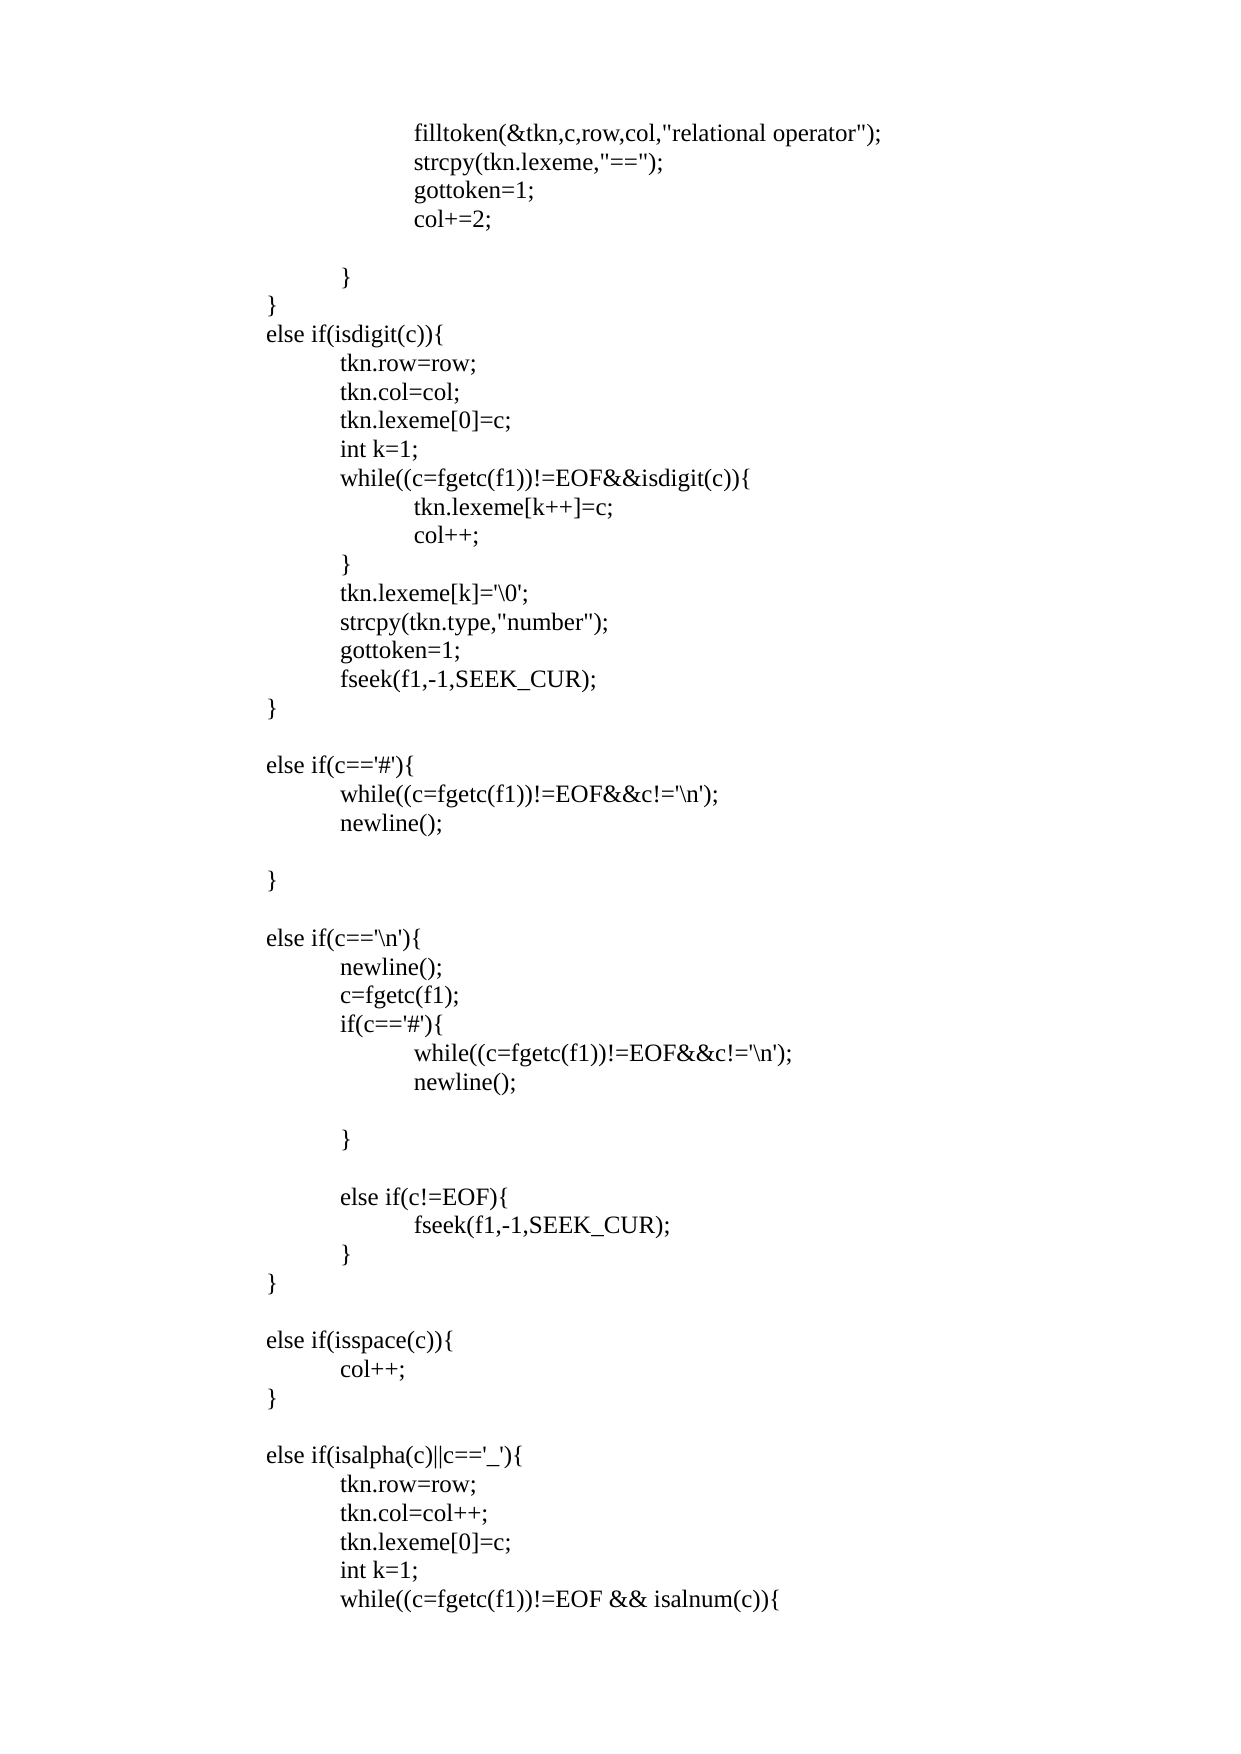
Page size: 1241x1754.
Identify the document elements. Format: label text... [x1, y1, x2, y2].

text col+=2; [118, 204, 1122, 233]
text tkn.lexeme[k]='\0'; [118, 578, 1122, 607]
text } [118, 1383, 1122, 1412]
text col++; [118, 521, 1122, 549]
text tkn.col=col++; [118, 1498, 1122, 1527]
text strcpy(tkn.lexeme,"=="); [118, 147, 1122, 176]
text } [118, 549, 1122, 578]
text while((c=fgetc(f1))!=EOF&&c!='\n'); [118, 1038, 1122, 1067]
text } [118, 866, 1122, 894]
text newline(); [118, 1067, 1122, 1096]
text int k=1; [118, 434, 1122, 463]
text fseek(f1,-1,SEEK_CUR); [118, 1211, 1122, 1239]
text } [118, 1124, 1122, 1153]
text } [118, 1239, 1122, 1268]
text tkn.lexeme[0]=c; [118, 1527, 1122, 1556]
text newline(); [118, 952, 1122, 981]
text while((c=fgetc(f1))!=EOF&&isdigit(c)){ [118, 463, 1122, 492]
text else if(isalpha(c)||c=='_'){ [118, 1441, 1122, 1469]
text newline(); [118, 808, 1122, 837]
text else if(isdigit(c)){ [118, 319, 1122, 348]
text } [118, 262, 1122, 291]
text else if(c=='#'){ [118, 751, 1122, 779]
text fseek(f1,-1,SEEK_CUR); [118, 664, 1122, 693]
text else if(c!=EOF){ [118, 1182, 1122, 1211]
text tkn.lexeme[k++]=c; [118, 492, 1122, 521]
text } [118, 693, 1122, 722]
text if(c=='#'){ [118, 1009, 1122, 1038]
text filltoken(&tkn,c,row,col,"relational operator"); [118, 118, 1122, 147]
text } [118, 1268, 1122, 1297]
text strcpy(tkn.type,"number"); [118, 607, 1122, 636]
text tkn.col=col; [118, 377, 1122, 406]
text col++; [118, 1354, 1122, 1383]
text gottoken=1; [118, 636, 1122, 664]
text while((c=fgetc(f1))!=EOF&&c!='\n'); [118, 779, 1122, 808]
text int k=1; [118, 1556, 1122, 1584]
text tkn.row=row; [118, 348, 1122, 377]
text while((c=fgetc(f1))!=EOF && isalnum(c)){ [118, 1584, 1122, 1613]
text tkn.row=row; [118, 1469, 1122, 1498]
text tkn.lexeme[0]=c; [118, 406, 1122, 434]
text c=fgetc(f1); [118, 981, 1122, 1009]
text } [118, 291, 1122, 319]
text else if(c=='\n'){ [118, 923, 1122, 952]
text else if(isspace(c)){ [118, 1326, 1122, 1354]
text gottoken=1; [118, 176, 1122, 204]
